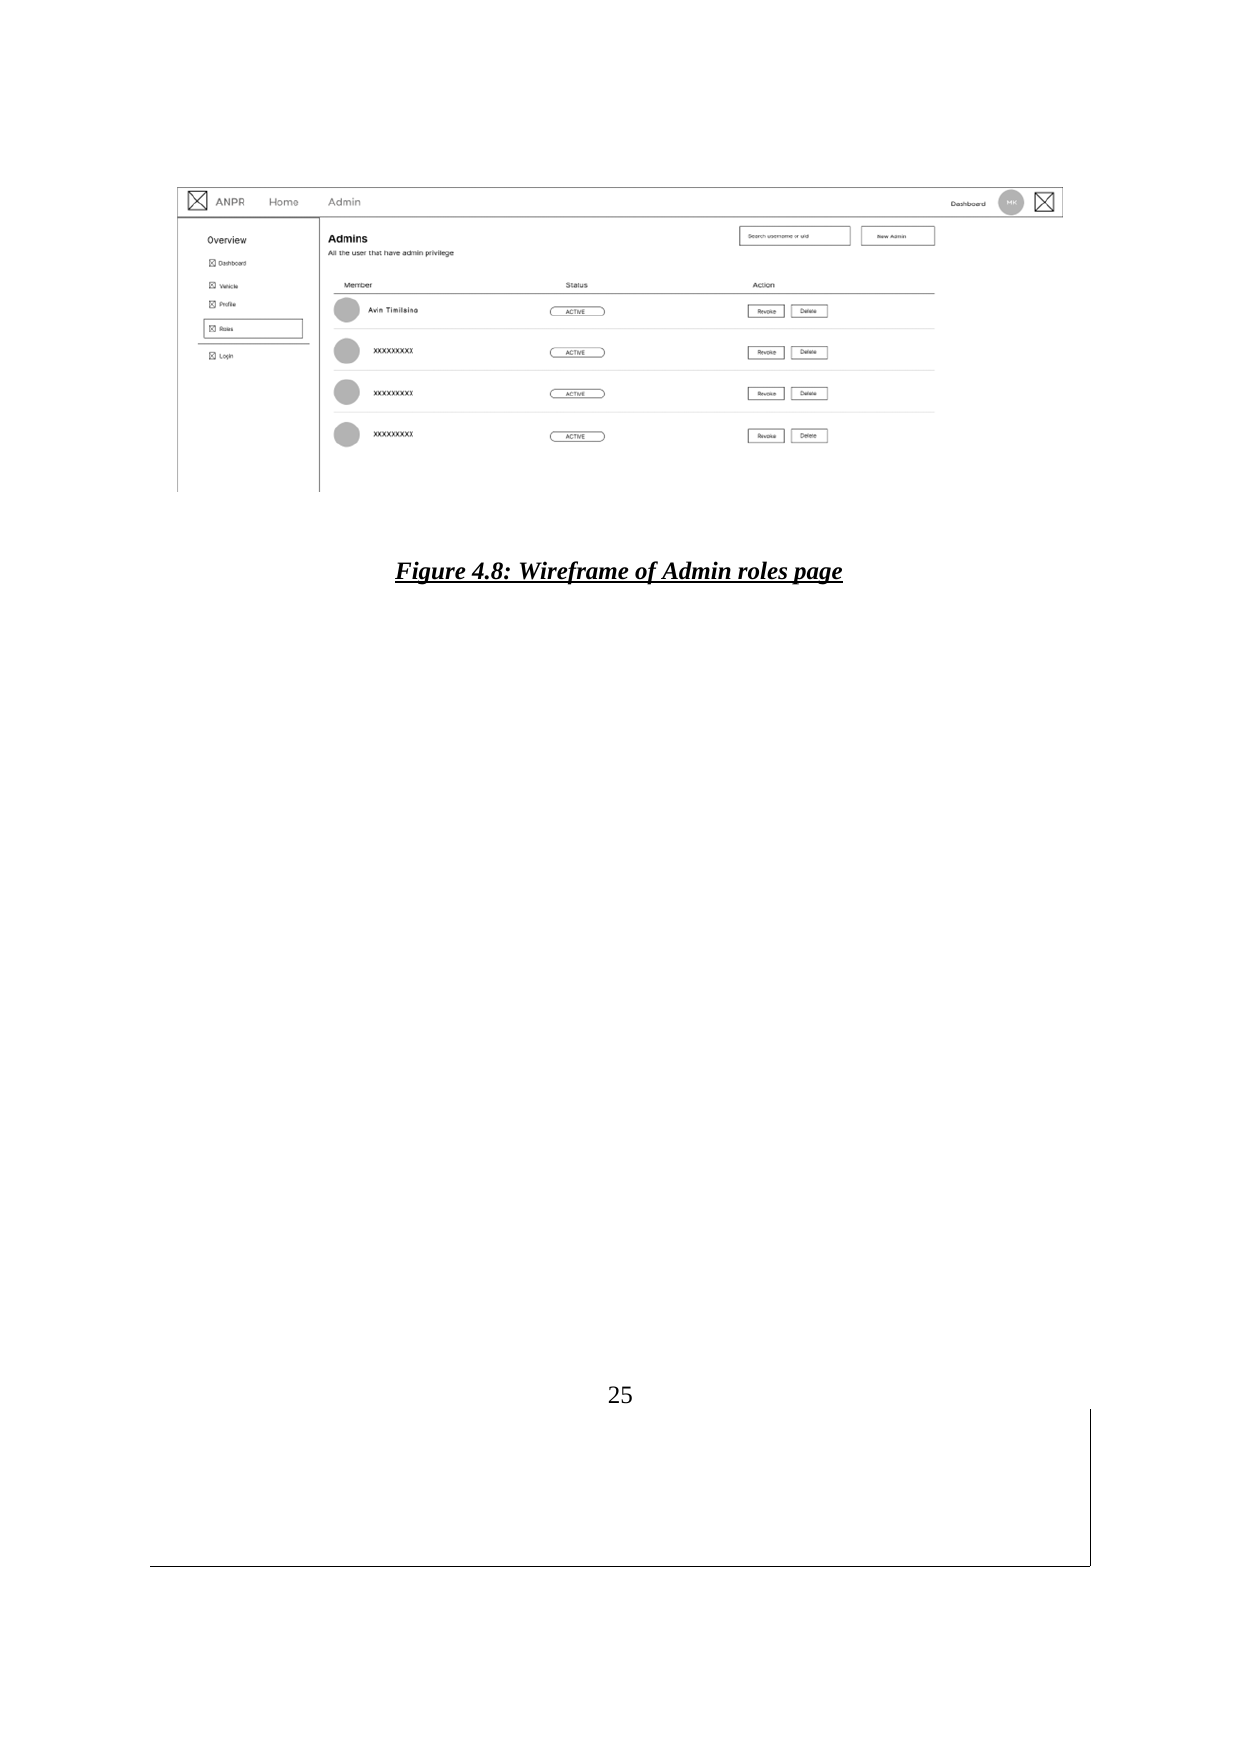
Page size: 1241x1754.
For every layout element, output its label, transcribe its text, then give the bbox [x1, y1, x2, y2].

text Figure 4.8: Wireframe of Admin roles page [148, 556, 1092, 585]
